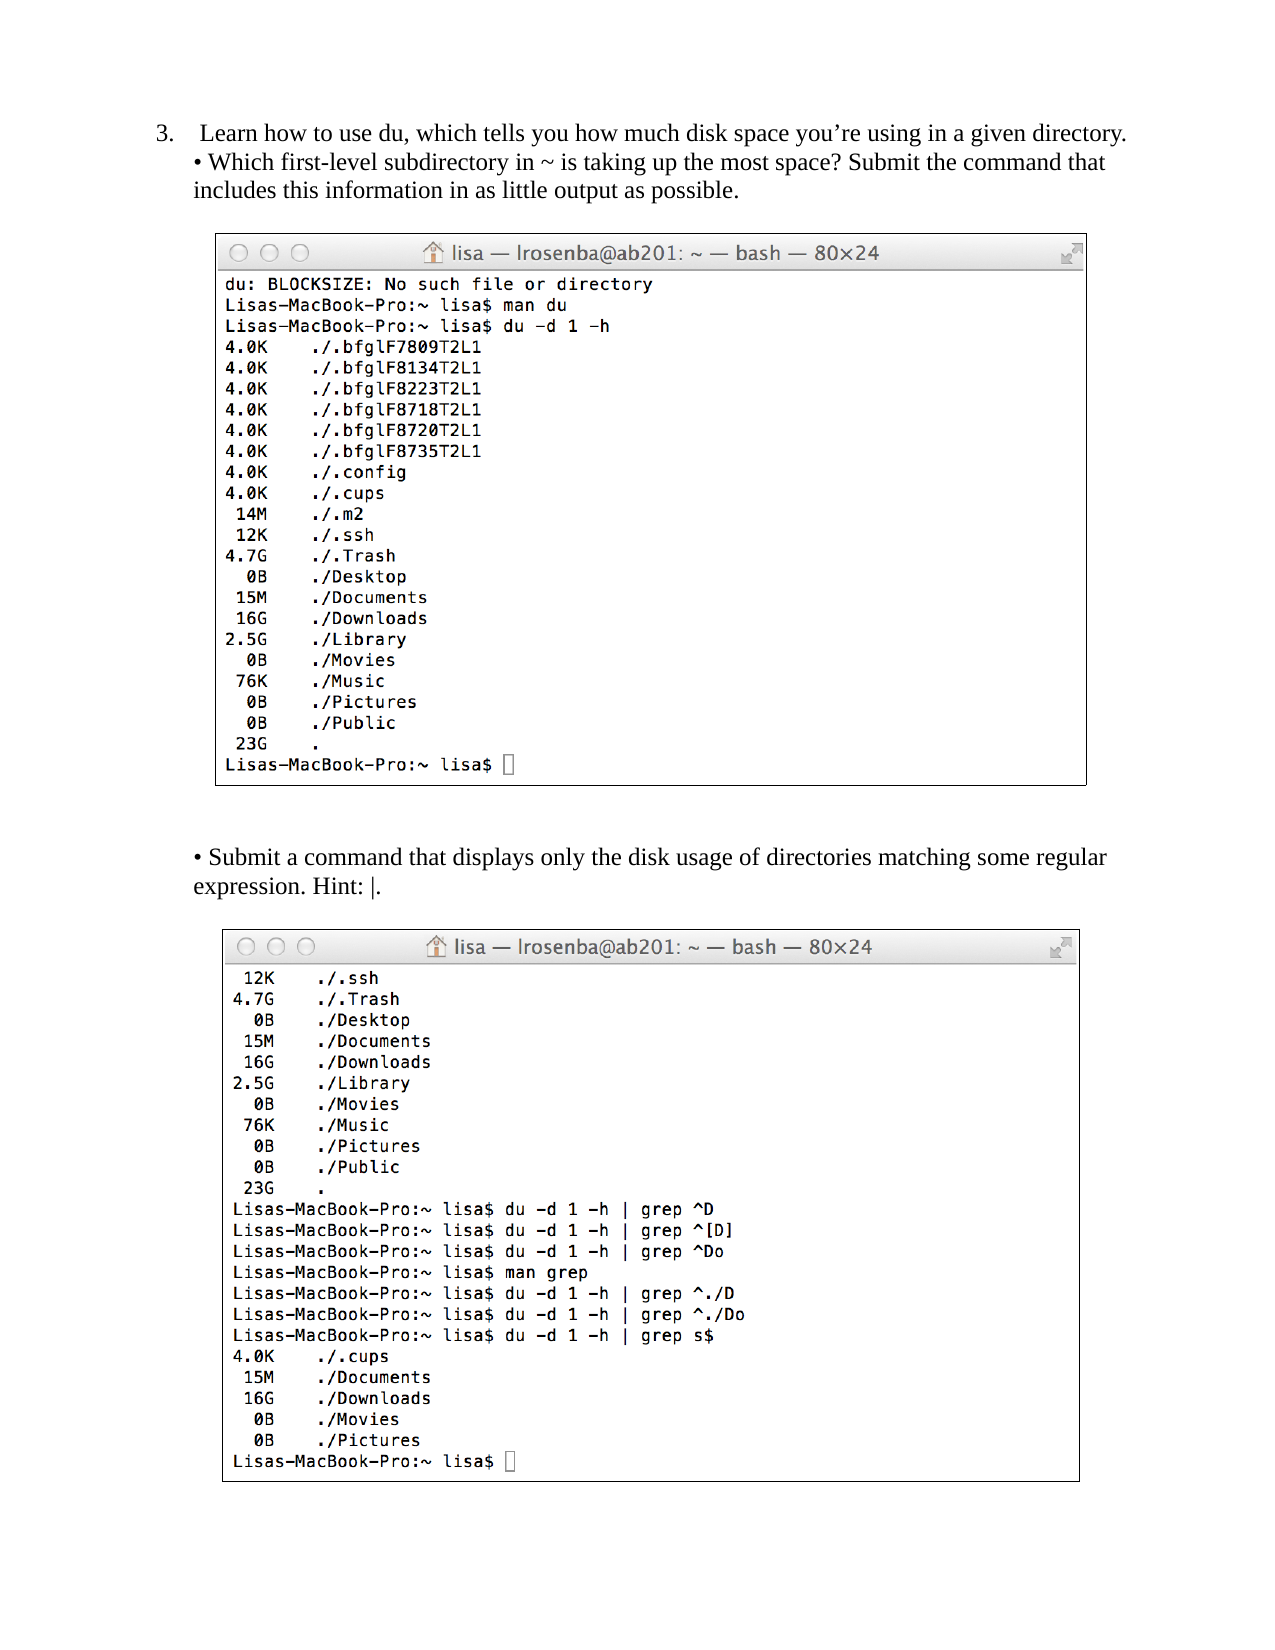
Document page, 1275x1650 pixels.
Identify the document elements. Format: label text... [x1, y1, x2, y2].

list Learn how to use du, which tells you how much disk space you’re using in a given directory. [156, 118, 1183, 147]
list expression. Hint: |. [156, 871, 1183, 900]
list • Which first-level subdirectory in ~ is taking up the most space? Submit the command that includes this information in as little output as possible. [156, 147, 1183, 204]
list • Submit a command that displays only the disk usage of directories matching some regular [156, 842, 1183, 871]
picture [217, 236, 1084, 782]
picture [225, 931, 1077, 1479]
